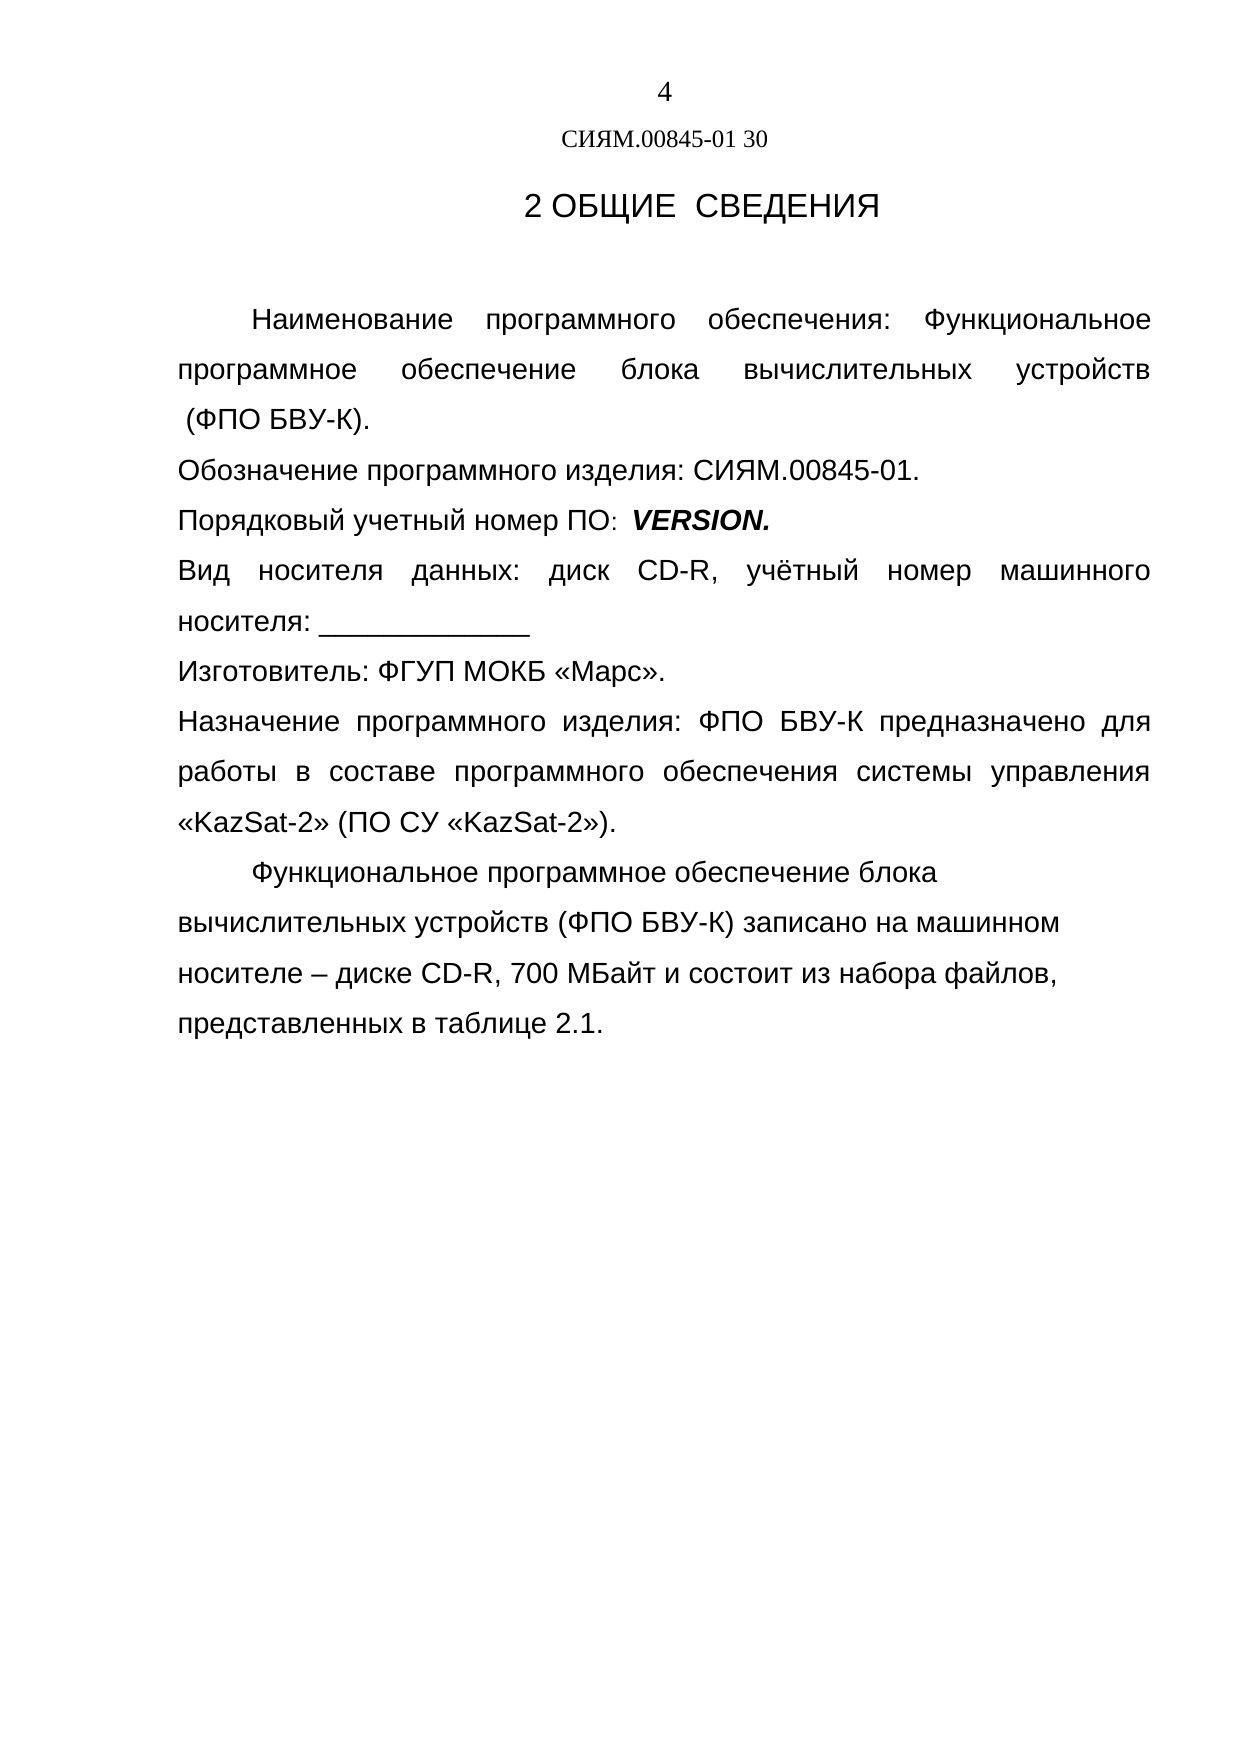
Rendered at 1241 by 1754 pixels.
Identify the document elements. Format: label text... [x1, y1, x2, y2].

text Назначение программного изделия: ФПО БВУ-К предназначено для работы в составе программного обеспечения системы управления «KazSat-2» (ПО СУ «KazSat-2»). [177, 704, 1152, 838]
text Изготовитель: ФГУП МОКБ «Марс». [177, 654, 1152, 687]
list 2 ОБЩИЕ СВЕДЕНИЯ [215, 186, 1152, 225]
text Наименование программного обеспечения: Функциональное программное обеспечение блока вычислительных устройств (ФПО БВУ-К). [177, 302, 1152, 436]
text Порядковый учетный номер ПО: VERSION. [177, 503, 1152, 536]
text Обозначение программного изделия: СИЯМ.00845-01. [177, 453, 1152, 486]
text Вид носителя данных: диск CD-R, учётный номер машинного носителя: _____________ [177, 553, 1152, 637]
text Функциональное программное обеспечение блока вычислительных устройств (ФПО БВУ-К) записано на машинном носителе – диске CD-R, 700 МБайт и состоит из набора файлов, представленных в таблице 2.1. [177, 855, 1152, 1039]
